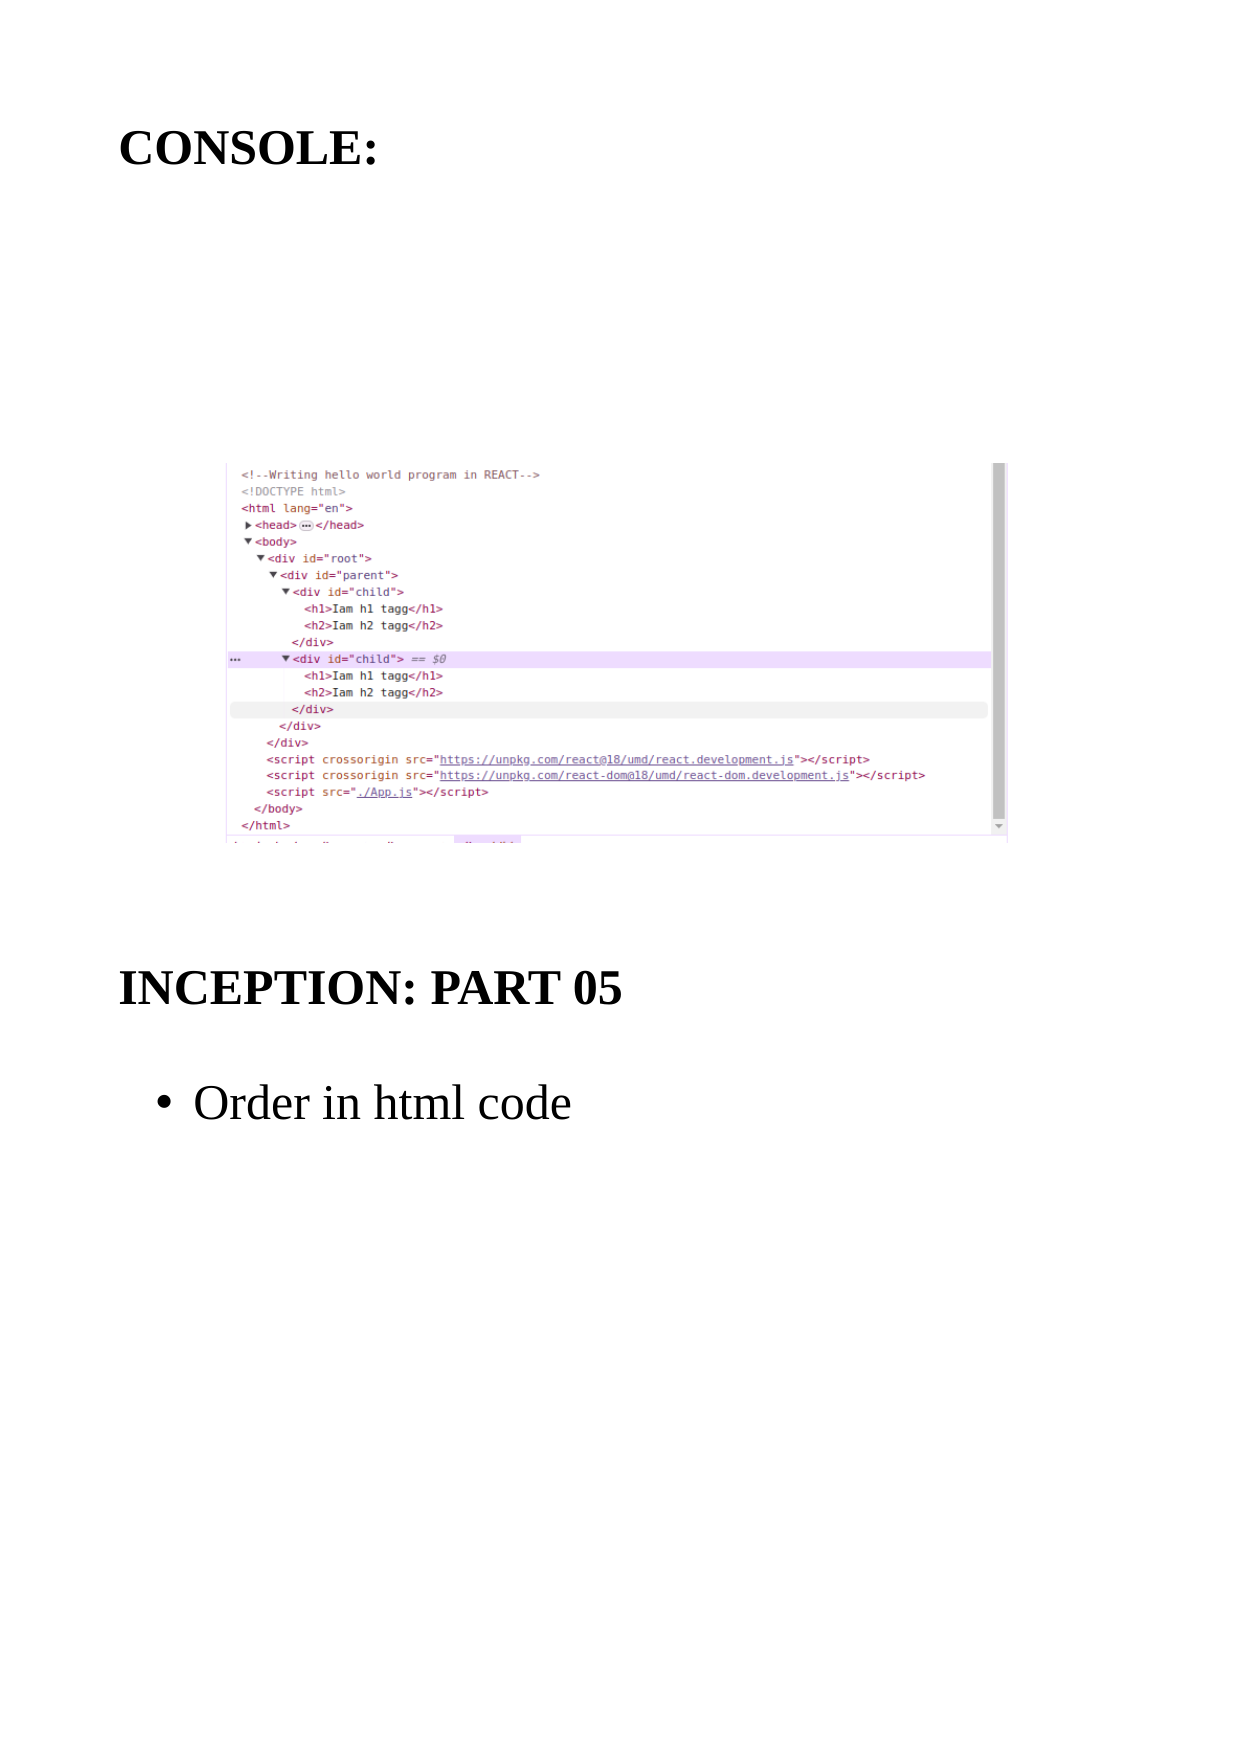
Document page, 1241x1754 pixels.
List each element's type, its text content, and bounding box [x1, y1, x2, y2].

picture [118, 463, 1123, 843]
text CONSOLE: [118, 118, 1122, 233]
list Order in html code [156, 1073, 1122, 1130]
text INCEPTION: PART 05 [118, 843, 1122, 1015]
